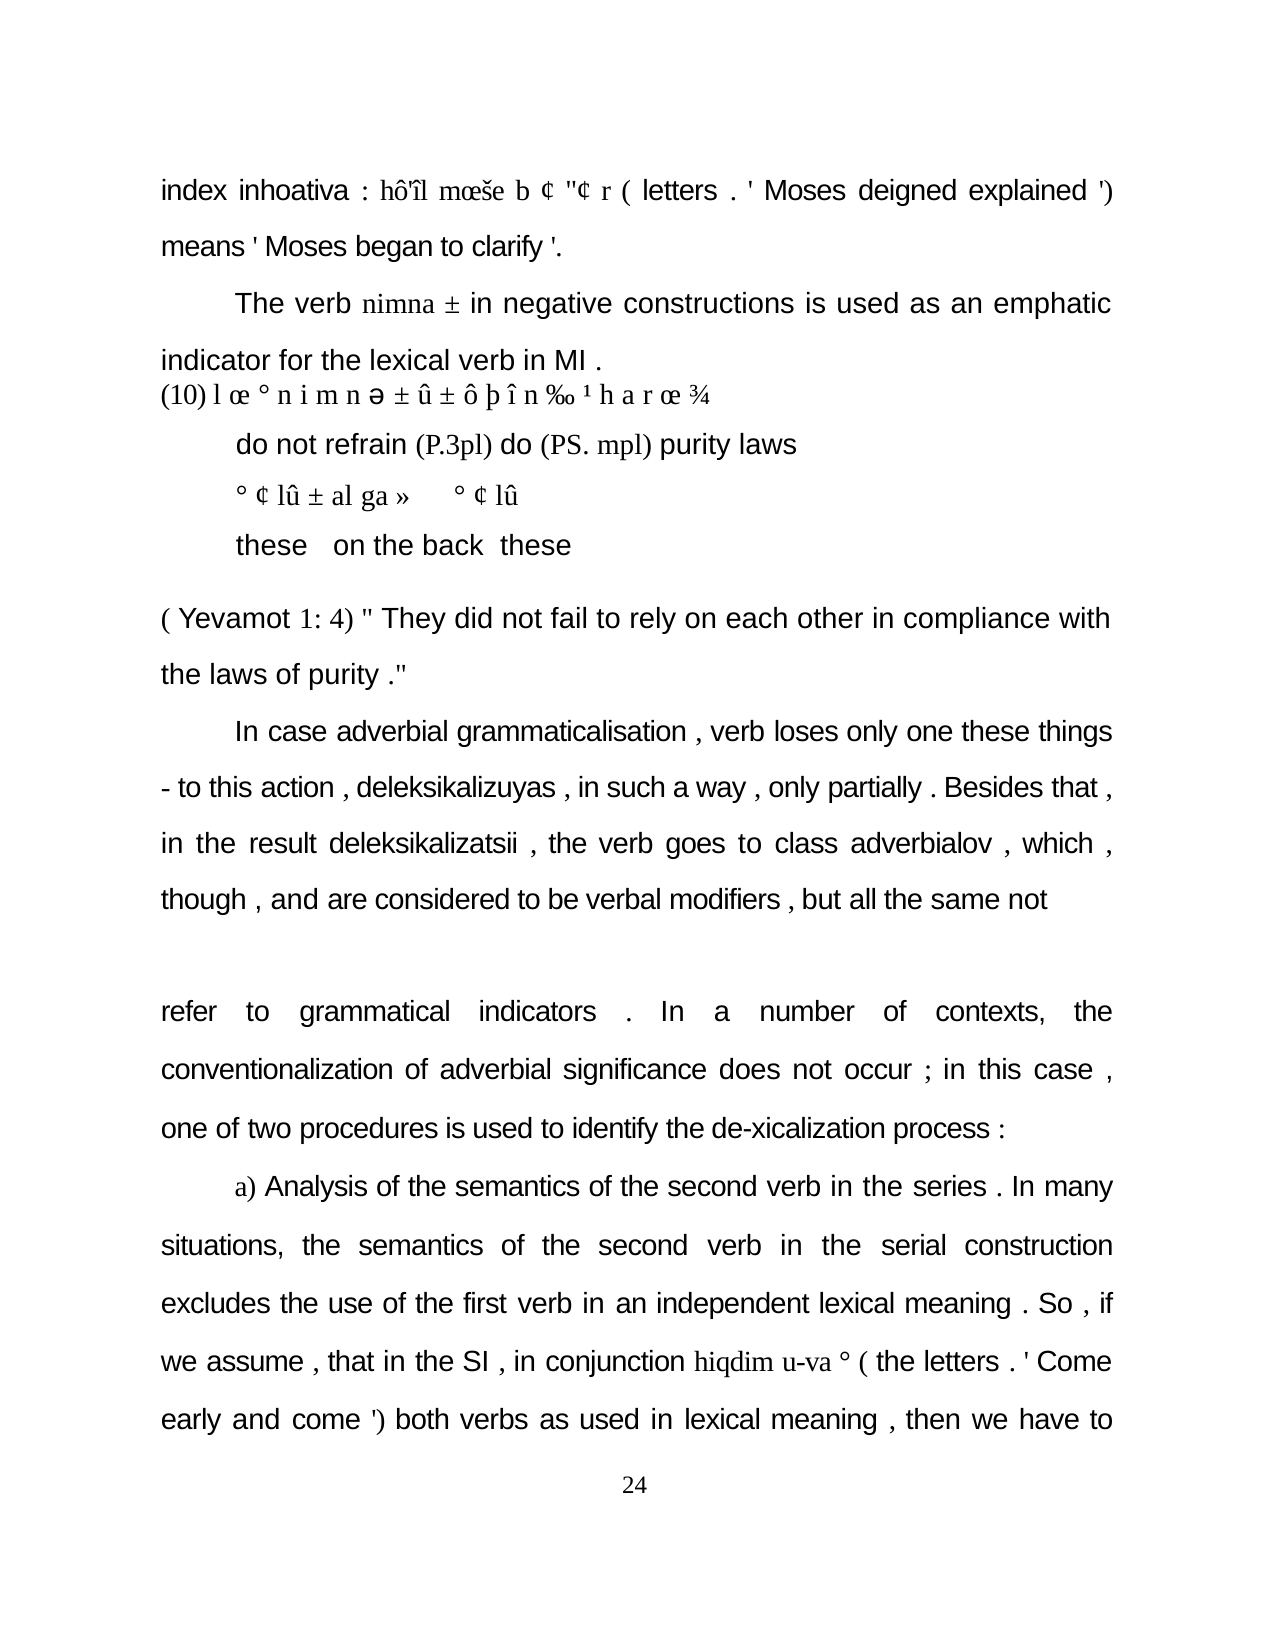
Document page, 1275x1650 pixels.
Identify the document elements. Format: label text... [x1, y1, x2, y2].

text a) Analysis of the semantics of the second verb in the series . In many situations, the semantics of the second verb in the serial construction excludes the use of the first verb in an independent lexical meaning . So , if we assume , that in the SI , in conjunction hiqdim u-va ° ( the letters . ' Come early and come ') both verbs as used in lexical meaning , then we have to [161, 1144, 1113, 1436]
text refer to grammatical indicators . In a number of contexts, the conventionalization of adverbial significance does not occur ; in this case , one of two procedures is used to identify the de-xicalization process : [161, 969, 1113, 1144]
text (10) l œ ° n i m n ə ± û ± ô þ î n ‰ ¹ h a r œ ¾ [160, 377, 1125, 410]
text do not refrain (P.3pl) do (PS. mpl) purity laws [236, 427, 1125, 461]
text these on the back these [236, 528, 1125, 561]
text In case adverbial grammaticalisation , verb loses only one these things - to this action , deleksikalizuyas , in such a way , only partially . Besides that , in the result deleksikalizatsii , the verb goes to class adverbialov , which , though , and are considered to be verbal modifiers , but all the same not [161, 691, 1113, 916]
text index inhoativa : hô'îl mœše b ¢ "¢ r ( letters . ' Moses deigned explained ') means ' Moses began to clarify '. [161, 150, 1113, 262]
text ( Yevamot 1: 4) " They did not fail to rely on each other in compliance with the laws of purity ." [161, 578, 1112, 691]
text ° ¢ lû ± al ga » ° ¢ lû [236, 478, 1125, 511]
text The verb nimna ± in negative constructions is used as an emphatic indicator for the lexical verb in MI . [161, 264, 1112, 376]
